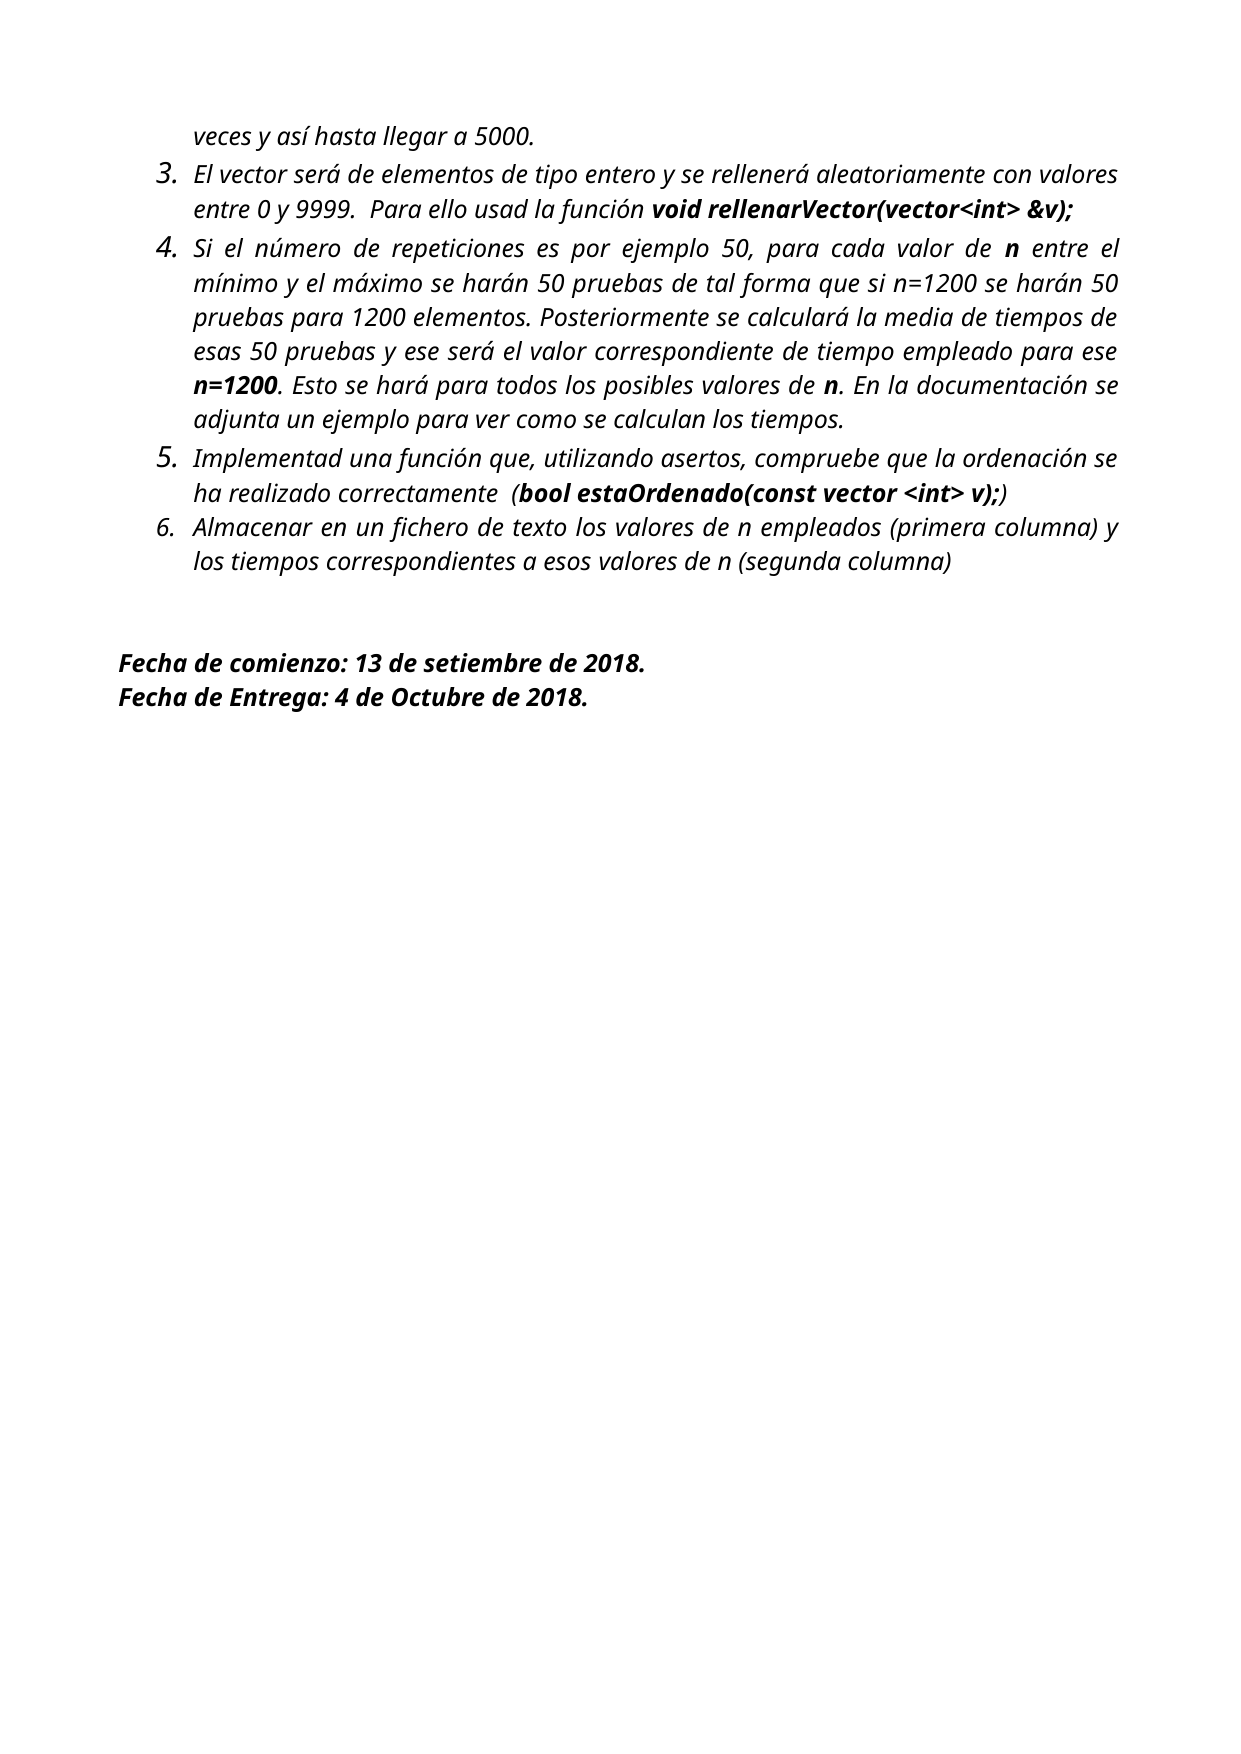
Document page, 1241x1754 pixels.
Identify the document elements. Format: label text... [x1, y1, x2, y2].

list El vector será de elementos de tipo entero y se rellenerá aleatoriamente con valores entre 0 y 9999. Para ello usad la función void rellenarVector(vector<int> &v); [156, 152, 1122, 226]
list Si el número de repeticiones es por ejemplo 50, para cada valor de n entre el mínimo y el máximo se harán 50 pruebas de tal forma que si n=1200 se harán 50 pruebas para 1200 elementos. Posteriormente se calculará la media de tiempos de esas 50 pruebas y ese será el valor correspondiente de tiempo empleado para ese n=1200. Esto se hará para todos los posibles valores de n. En la documentación se adjunta un ejemplo para ver como se calculan los tiempos. [156, 226, 1122, 436]
list Implementad una función que, utilizando asertos, compruebe que la ordenación se ha realizado correctamente (bool estaOrdenado(const vector <int> v);) [156, 436, 1122, 510]
text Fecha de Entrega: 4 de Octubre de 2018. [118, 680, 1122, 714]
list veces y así hasta llegar a 5000. [156, 118, 1122, 152]
text Fecha de comienzo: 13 de setiembre de 2018. [118, 646, 1122, 680]
list Almacenar en un fichero de texto los valores de n empleados (primera columna) y los tiempos correspondientes a esos valores de n (segunda columna) [156, 510, 1122, 578]
